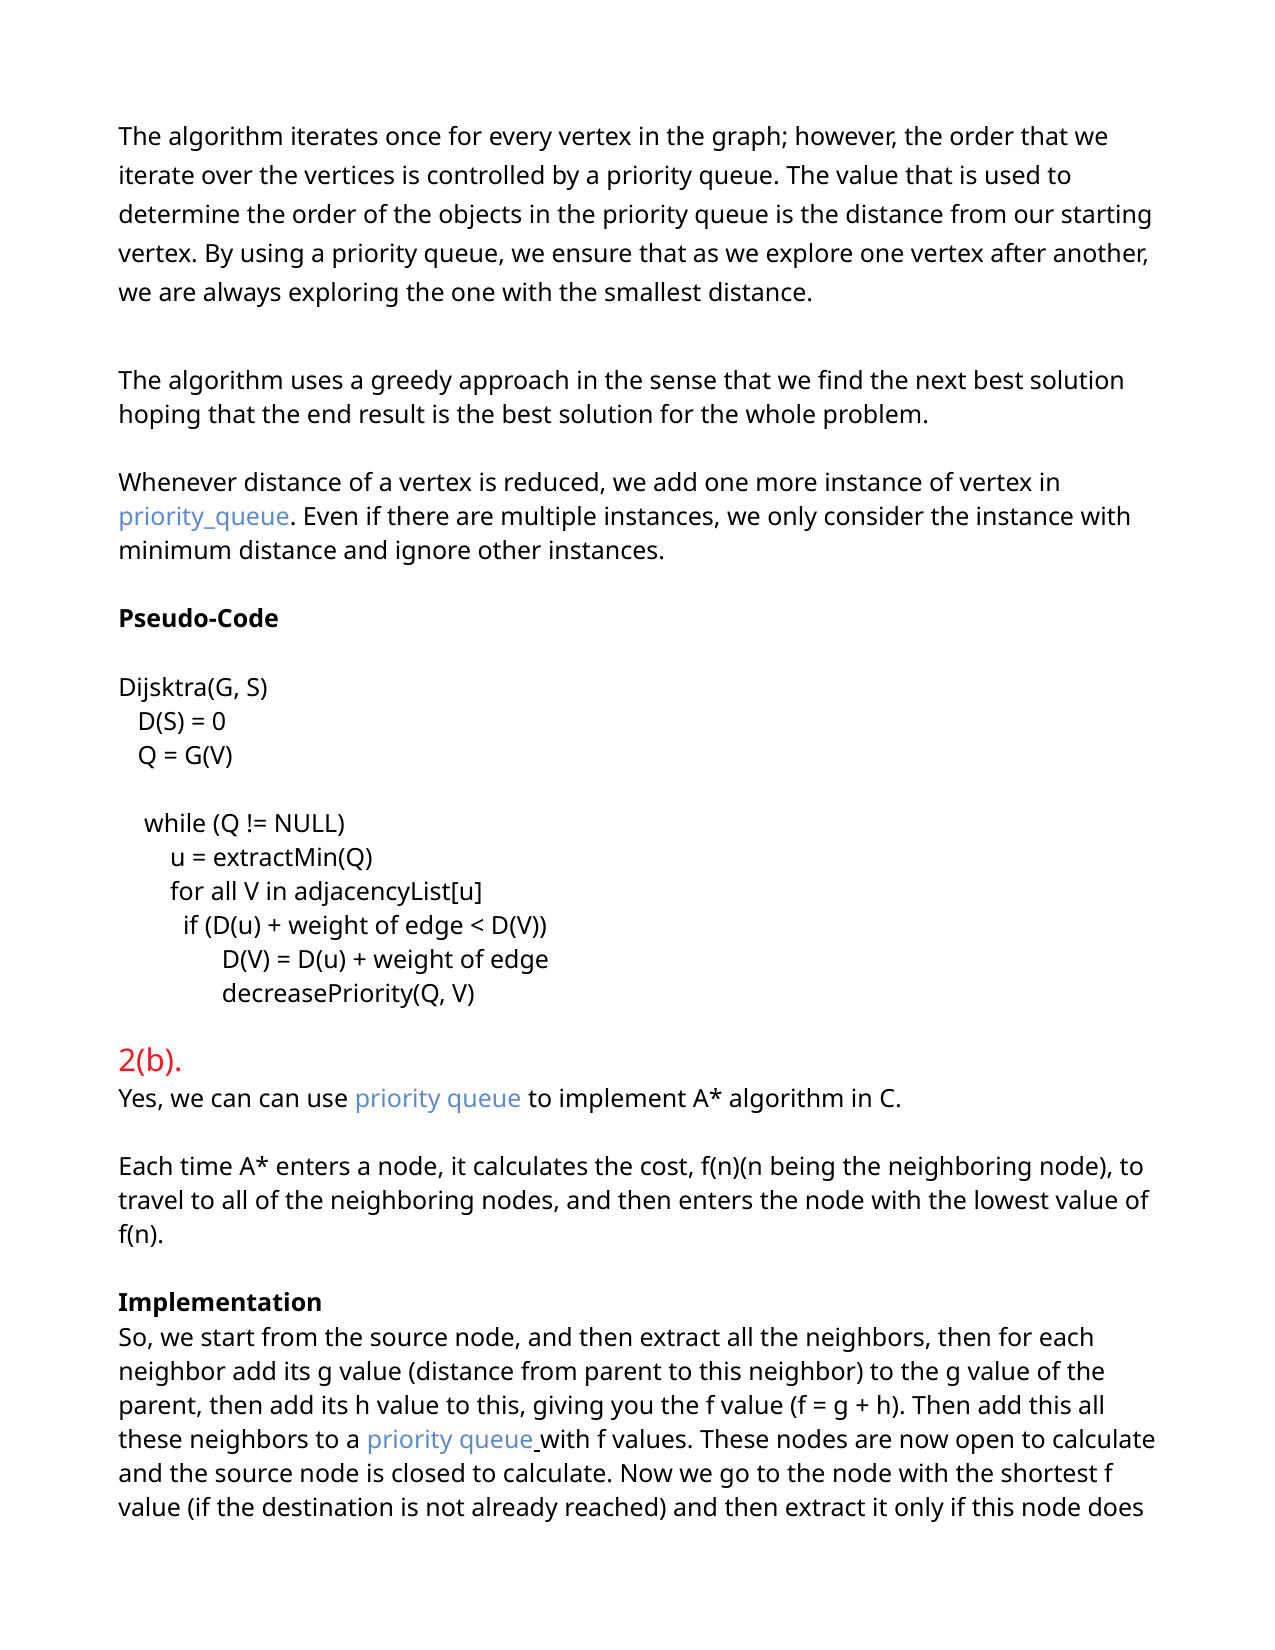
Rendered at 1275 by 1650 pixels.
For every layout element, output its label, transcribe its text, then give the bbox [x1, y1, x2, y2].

text Whenever distance of a vertex is reduced, we add one more instance of vertex in priority_queue. Even if there are multiple instances, we only consider the instance with minimum distance and ignore other instances. [118, 465, 1157, 567]
text D(S) = 0 [118, 703, 1157, 737]
text Dijsktra(G, S) [118, 669, 1157, 703]
text Q = G(V) [118, 737, 1157, 771]
text for all V in adjacencyList[u] [118, 873, 1157, 908]
text if (D(u) + weight of edge < D(V)) [118, 908, 1157, 942]
text decreasePriority(Q, V) [118, 976, 1157, 1010]
text u = extractMin(Q) [118, 839, 1157, 873]
text Implementation [118, 1285, 1157, 1319]
text The algorithm uses a greedy approach in the sense that we find the next best solution hoping that the end result is the best solution for the whole problem. [118, 363, 1157, 431]
text 2(b). [118, 1038, 1157, 1081]
text So, we start from the source node, and then extract all the neighbors, then for each neighbor add its g value (distance from parent to this neighbor) to the g value of the parent, then add its h value to this, giving you the f value (f = g + h). Then add this all these neighbors to a priority queue with f values. These nodes are now open to calculate and the source node is closed to calculate. Now we go to the node with the shortest f value (if the destination is not already reached) and then extract it only if this node does [118, 1319, 1157, 1523]
text Pseudo-Code [118, 601, 1157, 635]
text Each time A* enters a node, it calculates the cost, f(n)(n being the neighboring node), to travel to all of the neighboring nodes, and then enters the node with the lowest value of f(n). [118, 1149, 1157, 1251]
text The algorithm iterates once for every vertex in the graph; however, the order that we iterate over the vertices is controlled by a priority queue. The value that is used to determine the order of the objects in the priority queue is the distance from our starting vertex. By using a priority queue, we ensure that as we explore one vertex after another, we are always exploring the one with the smallest distance. [118, 118, 1157, 309]
text while (Q != NULL) [118, 805, 1157, 839]
text D(V) = D(u) + weight of edge [118, 942, 1157, 976]
text Yes, we can can use priority queue to implement A* algorithm in C. [118, 1081, 1157, 1115]
